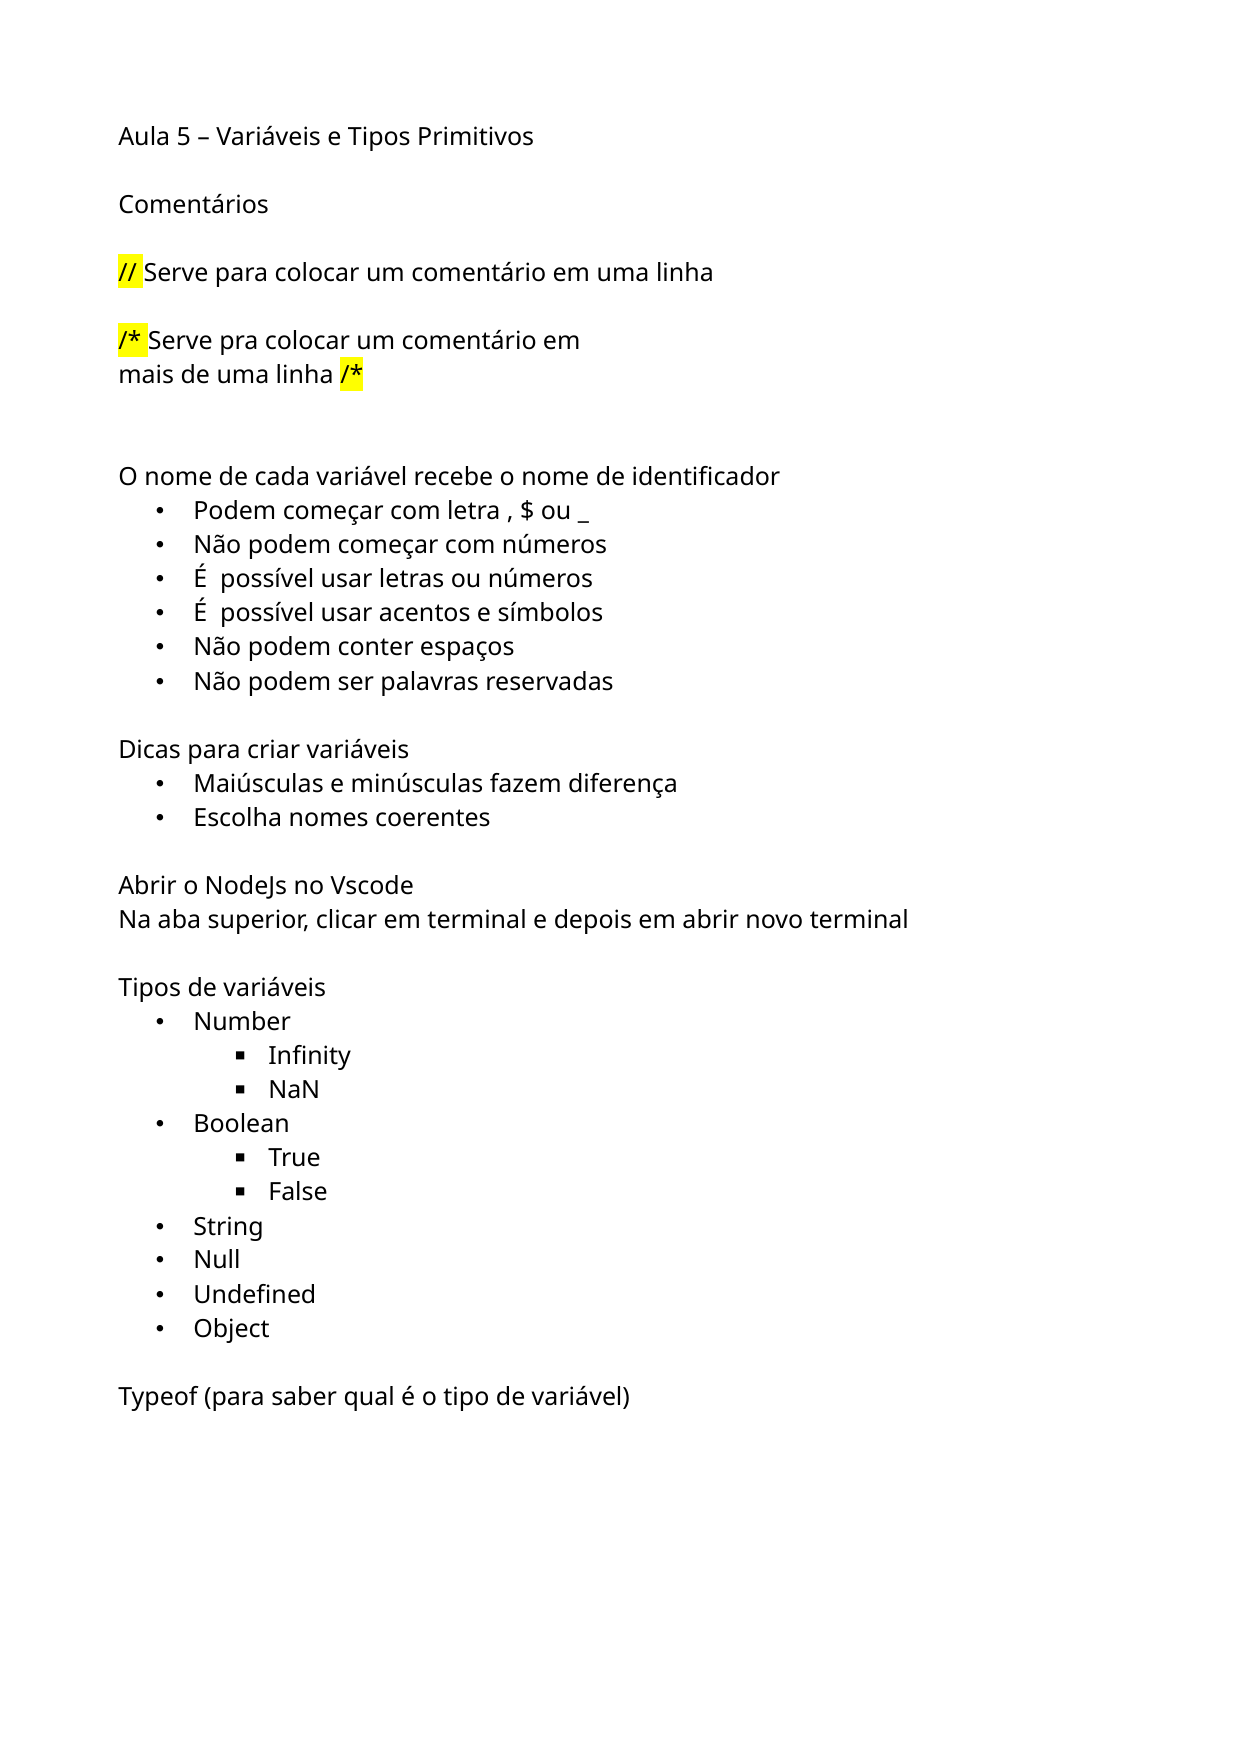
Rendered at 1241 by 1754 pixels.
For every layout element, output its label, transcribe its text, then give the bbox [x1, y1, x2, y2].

text Aula 5 – Variáveis e Tipos Primitivos [118, 118, 1122, 152]
text /* Serve pra colocar um comentário em [118, 322, 1122, 357]
list Null [156, 1242, 1122, 1276]
text Dicas para criar variáveis [118, 731, 1122, 765]
list Maiúsculas e minúsculas fazem diferença [156, 765, 1122, 799]
list Boolean [156, 1106, 1122, 1140]
list É possível usar acentos e símbolos [156, 595, 1122, 629]
text O nome de cada variável recebe o nome de identificador [118, 459, 1122, 493]
list False [231, 1174, 1122, 1208]
list Escolha nomes coerentes [156, 799, 1122, 833]
list Infinity [231, 1038, 1122, 1072]
text // Serve para colocar um comentário em uma linha [118, 254, 1122, 288]
list Number [156, 1004, 1122, 1038]
text Tipos de variáveis [118, 970, 1122, 1004]
text Abrir o NodeJs no Vscode [118, 867, 1122, 902]
list Não podem começar com números [156, 527, 1122, 561]
list Podem começar com letra , $ ou _ [156, 493, 1122, 527]
text Na aba superior, clicar em terminal e depois em abrir novo terminal [118, 902, 1122, 936]
list NaN [231, 1072, 1122, 1106]
list Undefined [156, 1276, 1122, 1310]
text Comentários [118, 186, 1122, 220]
list Não podem conter espaços [156, 629, 1122, 663]
list É possível usar letras ou números [156, 561, 1122, 595]
list Object [156, 1310, 1122, 1344]
text Typeof (para saber qual é o tipo de variável) [118, 1378, 1122, 1412]
list Não podem ser palavras reservadas [156, 663, 1122, 697]
list True [231, 1140, 1122, 1174]
list String [156, 1208, 1122, 1242]
text mais de uma linha /* [118, 357, 1122, 391]
